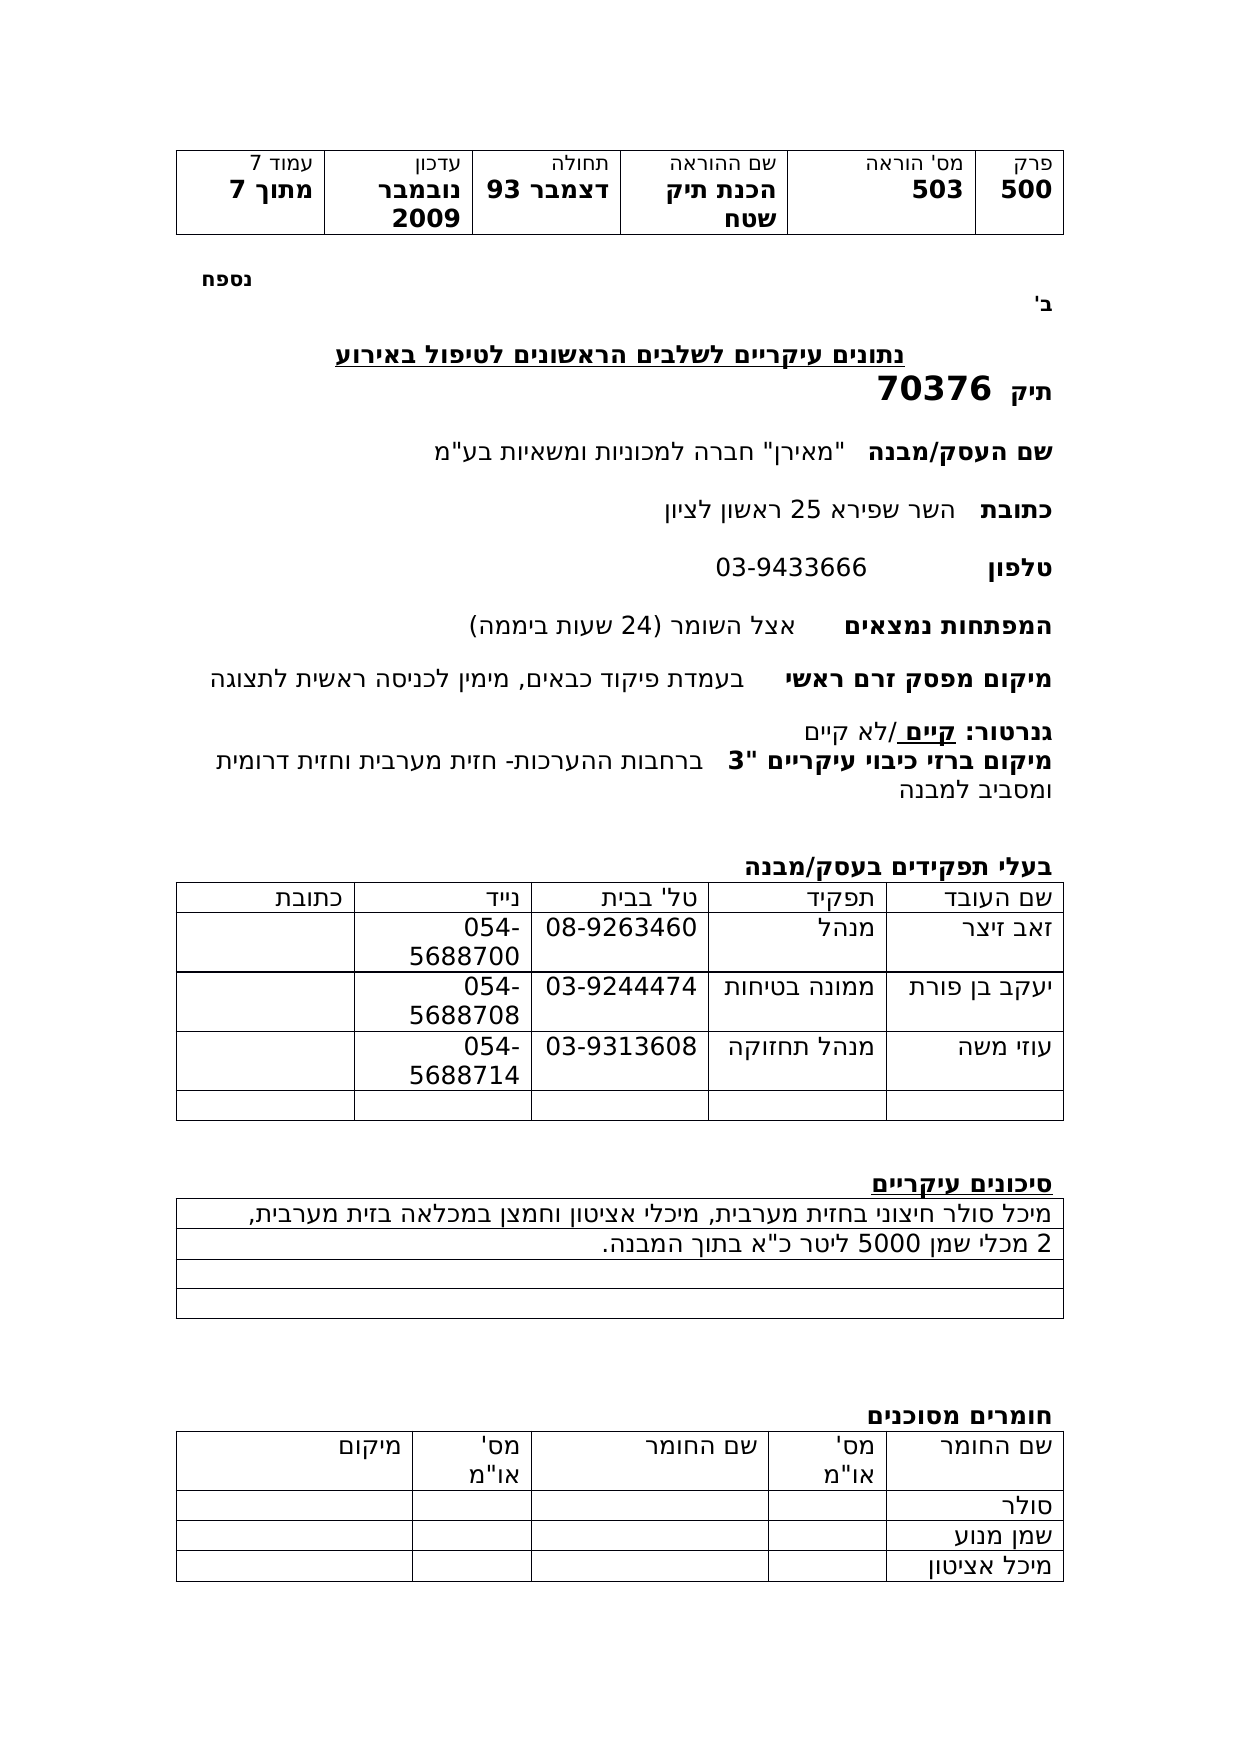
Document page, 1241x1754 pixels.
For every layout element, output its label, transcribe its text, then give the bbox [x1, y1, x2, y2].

table_cell [413, 1551, 531, 1581]
text שם העסק/מבנה "מאירן" חברה למכוניות ומשאיות בע"מ [187, 437, 1053, 466]
table_header מס' או"מ [413, 1432, 531, 1490]
table_cell שמן מנוע [887, 1521, 1063, 1550]
table_cell [709, 1091, 886, 1120]
table_cell [177, 1551, 412, 1581]
text טלפון 03-9433666 [187, 553, 1053, 582]
table_cell [177, 1491, 412, 1520]
table_cell [177, 1289, 1063, 1318]
table_header שם העובד [887, 883, 1063, 912]
table_cell [177, 913, 354, 971]
table_cell [532, 1091, 708, 1120]
table_cell [177, 973, 354, 1031]
text בעלי תפקידים בעסק/מבנה [187, 853, 1053, 882]
table_cell [413, 1491, 531, 1520]
table_cell [355, 1091, 531, 1120]
table_header מס' הוראה 503 [788, 151, 975, 234]
text המפתחות נמצאים אצל השומר (24 שעות ביממה) [187, 611, 1053, 640]
table_cell 054-5688708 [355, 973, 531, 1031]
text חומרים מסוכנים [187, 1401, 1053, 1431]
table_cell [177, 1521, 412, 1550]
table_cell [177, 1032, 354, 1090]
table_header עדכון נובמבר 2009 [325, 151, 472, 234]
table_header מיכל סולר חיצוני בחזית מערבית, מיכלי אציטון וחמצן במכלאה בזית מערבית, [177, 1199, 1063, 1228]
table_header נייד [355, 883, 531, 912]
table_cell 03-9244474 [532, 973, 708, 1031]
table_header תחולה דצמבר 93 [473, 151, 620, 234]
table_header שם החומר [887, 1432, 1063, 1490]
table_cell [177, 1260, 1063, 1288]
table_cell [769, 1551, 886, 1581]
text מיקום ברזי כיבוי עיקריים "3 ברחבות ההערכות- חזית מערבית וחזית דרומית ומסביב למבנה [187, 746, 1053, 805]
text נספח ב' [187, 263, 1053, 316]
text סיכונים עיקריים [187, 1169, 1053, 1198]
table_cell [532, 1491, 768, 1520]
text גנרטור: קיים /לא קיים [187, 717, 1053, 746]
table_cell מיכל אציטון [887, 1551, 1063, 1581]
table_header מיקום [177, 1432, 412, 1490]
text מיקום מפסק זרם ראשי בעמדת פיקוד כבאים, מימין לכניסה ראשית לתצוגה [187, 664, 1053, 693]
table_cell 03-9313608 [532, 1032, 708, 1090]
table_cell יעקב בן פורת [887, 973, 1063, 1031]
table_header כתובת [177, 883, 354, 912]
table_cell עוזי משה [887, 1032, 1063, 1090]
table_cell מנהל תחזוקה [709, 1032, 886, 1090]
table_cell סולר [887, 1491, 1063, 1520]
table_cell [769, 1491, 886, 1520]
table_cell 054-5688714 [355, 1032, 531, 1090]
table_header פרק 500 [976, 151, 1063, 234]
table_header מס' או"מ [769, 1432, 886, 1490]
table_cell מנהל [709, 913, 886, 971]
table_cell זאב זיצר [887, 913, 1063, 971]
table_cell 2 מכלי שמן 5000 ליטר כ"א בתוך המבנה. [177, 1229, 1063, 1258]
table_header טל' בבית [532, 883, 708, 912]
text תיק 70376 [187, 369, 1053, 408]
table_cell 08-9263460 [532, 913, 708, 971]
table_header שם ההוראה הכנת תיק שטח [621, 151, 787, 234]
table_header שם החומר [532, 1432, 768, 1490]
table_cell ממונה בטיחות [709, 973, 886, 1031]
table_header עמוד 7 מתוך 7 [177, 151, 324, 234]
table_cell [769, 1521, 886, 1550]
table_cell [413, 1521, 531, 1550]
table_cell [887, 1091, 1063, 1120]
table_cell [532, 1551, 768, 1581]
table_cell [177, 1091, 354, 1120]
table_cell 054-5688700 [355, 913, 531, 971]
text נתונים עיקריים לשלבים הראשונים לטיפול באירוע [187, 340, 1053, 369]
text כתובת השר שפירא 25 ראשון לציון [187, 495, 1053, 524]
table_cell [532, 1521, 768, 1550]
table_header תפקיד [709, 883, 886, 912]
